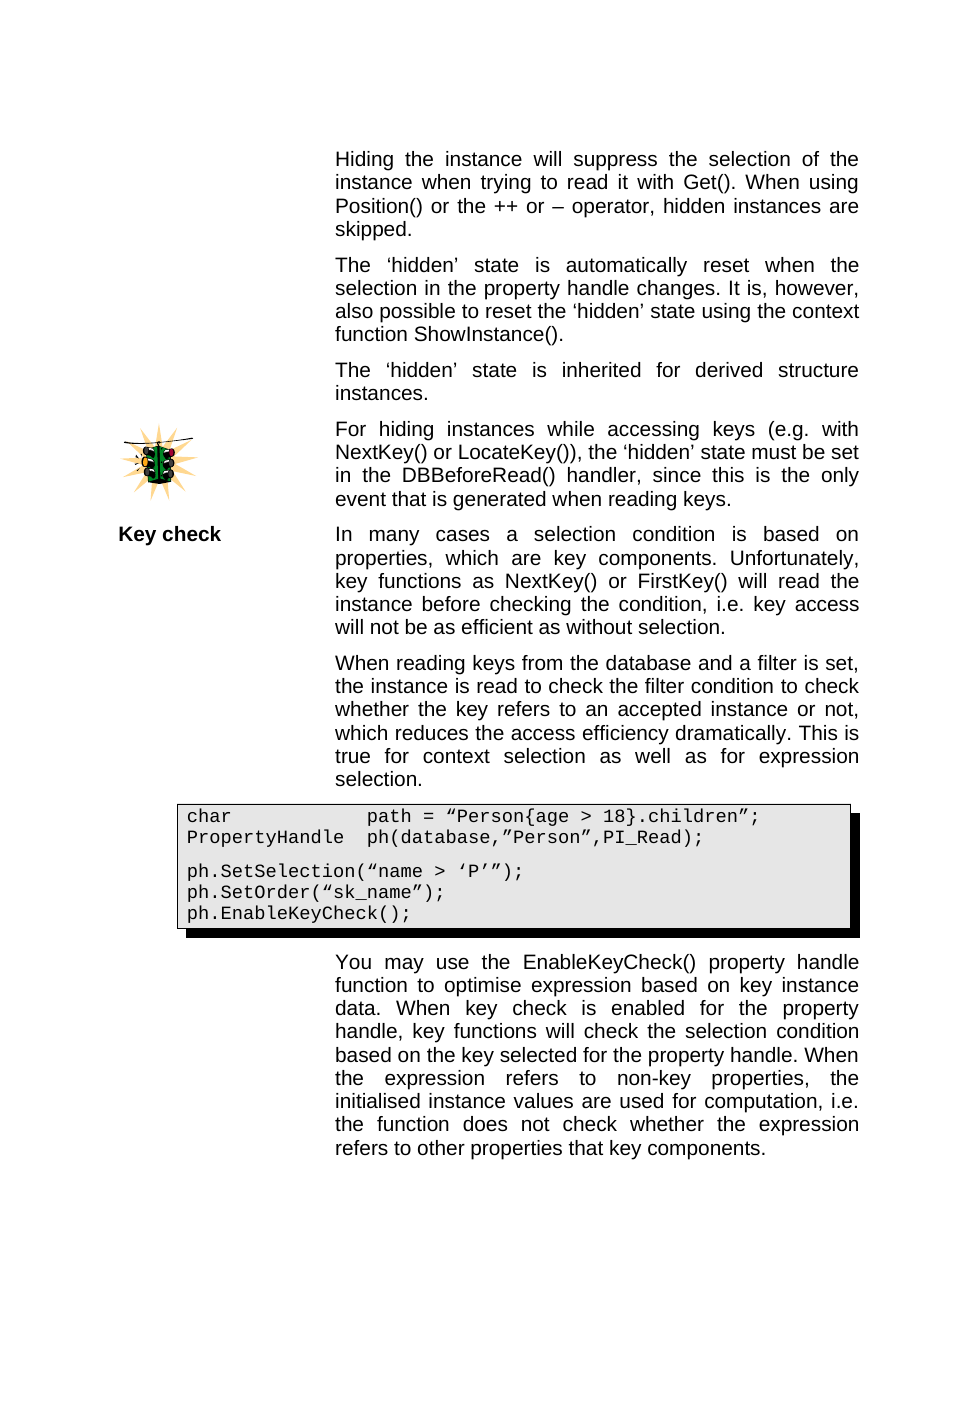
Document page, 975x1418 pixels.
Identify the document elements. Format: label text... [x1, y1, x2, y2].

table_cell [107, 148, 324, 417]
table_cell [107, 417, 324, 523]
table_cell When reading keys from the database and a filter is set, the instance is read to check the filter condition to check whether the key refers to an accepted instance or not, which reduces the access efficiency dramatically. This is true for context selection as well as for expression selection. [324, 652, 871, 803]
table_cell char path = “Person{age > 18}.children”; PropertyHandle ph(database,”Person”,PI_Read); ph.SetSelection(“name > ‘P’”); ph.SetOrder(“sk_name”); ph.EnableKeyCheck(); [107, 804, 871, 950]
table_cell You may use the EnableKeyCheck() property handle function to optimise expression based on key instance data. When key check is enabled for the property handle, key functions will check the selection condition based on the key selected for the property handle. When the expression refers to non-key properties, the initialised instance values are used for computation, i.e. the function does not check whether the expression refers to other properties that key components. [324, 950, 871, 1172]
table_cell [107, 950, 324, 1172]
table_cell In many cases a selection condition is based on properties, which are key components. Unfortunately, key functions as NextKey() or FirstKey() will read the instance before checking the condition, i.e. key access will not be as efficient as without selection. [324, 523, 871, 652]
table_cell Hiding the instance will suppress the selection of the instance when trying to read it with Get(). When using Position() or the ++ or – operator, hidden instances are skipped. The ‘hidden’ state is automatically reset when the selection in the property handle changes. It is, however, also possible to reset the ‘hidden’ state using the context function ShowInstance(). The ‘hidden’ state is inherited for derived structure instances. [324, 148, 871, 417]
table_cell Key check [107, 523, 324, 652]
table_cell [107, 652, 324, 803]
table_cell For hiding instances while accessing keys (e.g. with NextKey() or LocateKey()), the ‘hidden’ state must be set in the DBBeforeRead() handler, since this is the only event that is generated when reading keys. [324, 417, 871, 523]
